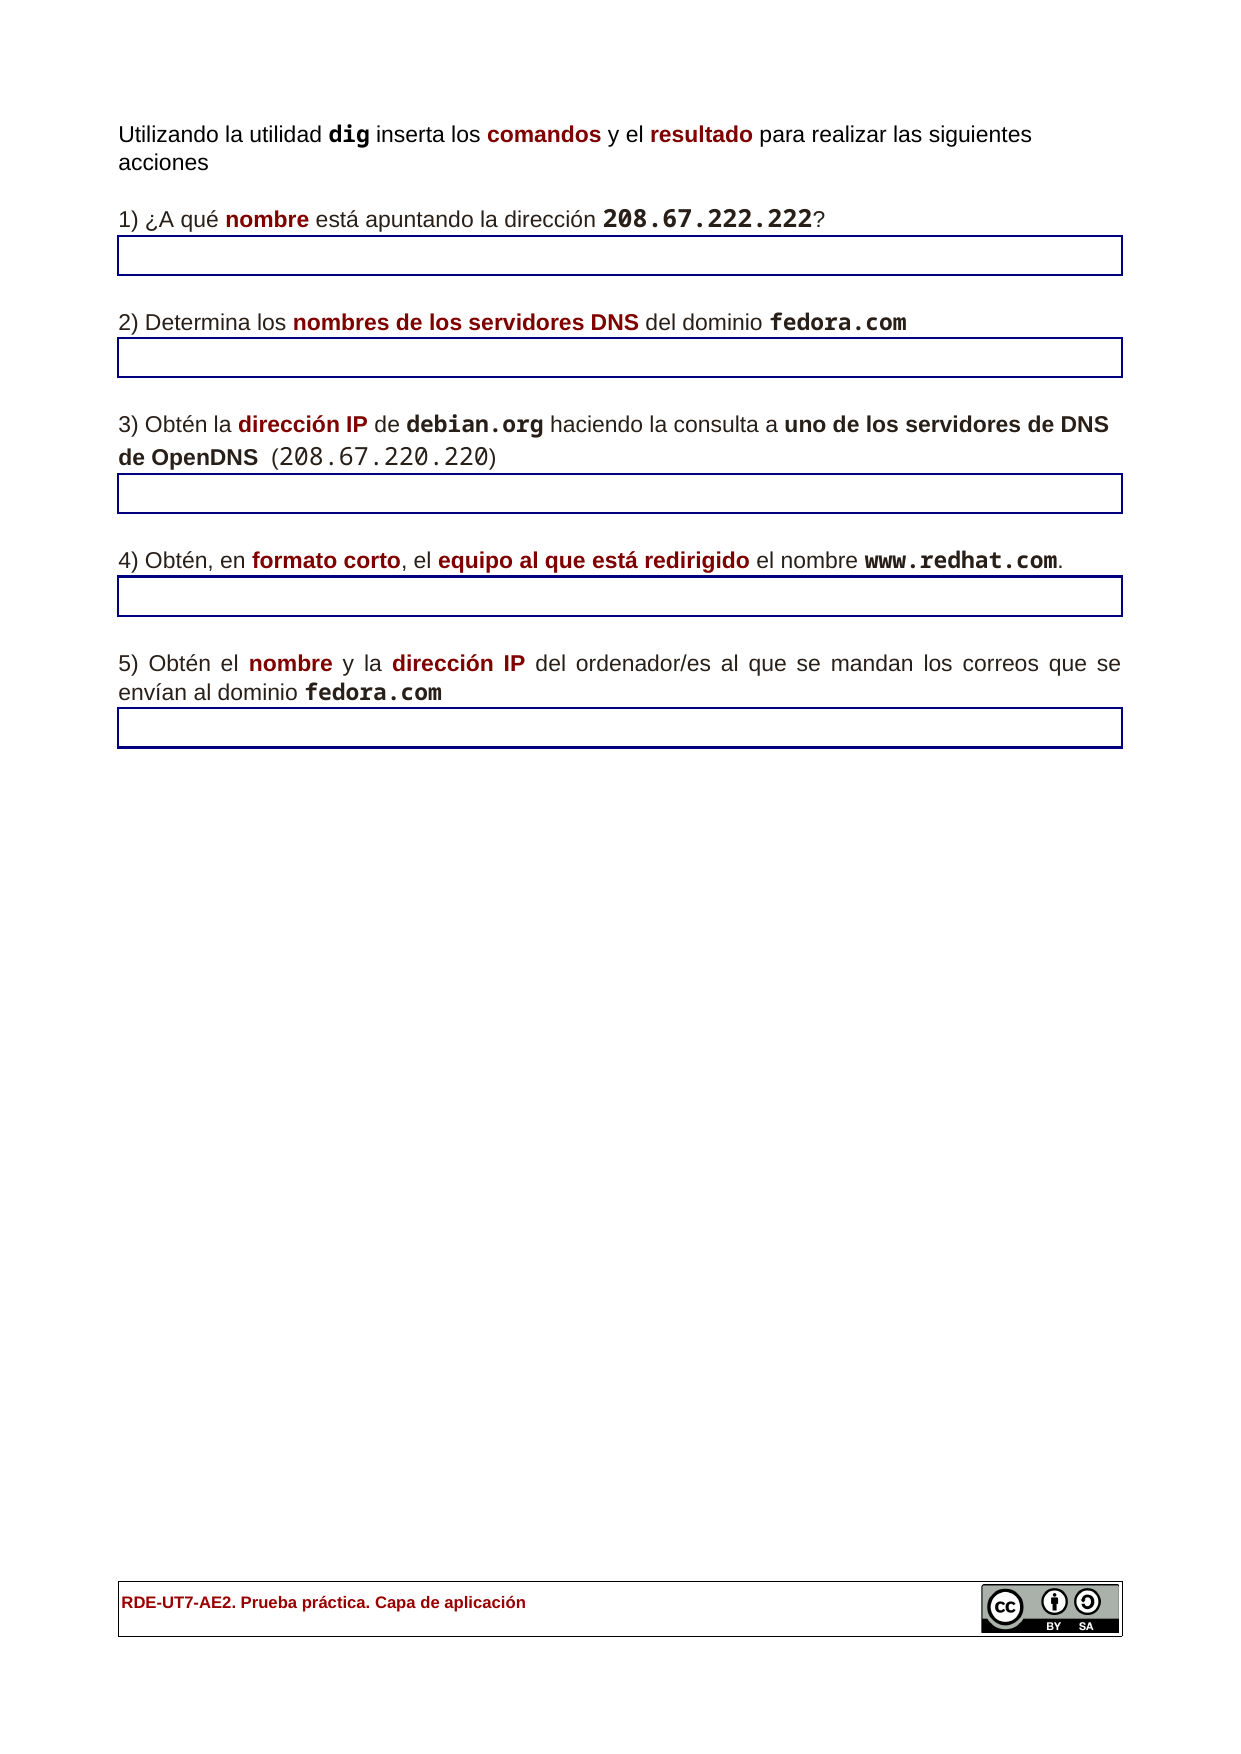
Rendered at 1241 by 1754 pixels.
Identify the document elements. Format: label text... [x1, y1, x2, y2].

table_header [119, 475, 1121, 512]
text 1) ¿A qué nombre está apuntando la dirección 208.67.222.222? [118, 201, 1122, 235]
text 5) Obtén el nombre y la dirección IP del ordenador/es al que se mandan los correos que se envían al dominio fedora.com [118, 646, 1122, 707]
table_header [119, 578, 1121, 614]
table_header [119, 339, 1121, 376]
text Utilizando la utilidad dig inserta los comandos y el resultado para realizar las siguientes acciones [118, 118, 1122, 175]
text 3) Obtén la dirección IP de debian.org haciendo la consulta a uno de los servidores de DNS de OpenDNS (208.67.220.220) [118, 408, 1122, 473]
picture [981, 1584, 1119, 1633]
text 2) Determina los nombres de los servidores DNS del dominio fedora.com [118, 306, 1122, 337]
table_header [119, 237, 1121, 274]
table_header [119, 709, 1121, 746]
text 4) Obtén, en formato corto, el equipo al que está redirigido el nombre www.redhat.com. [118, 544, 1122, 575]
